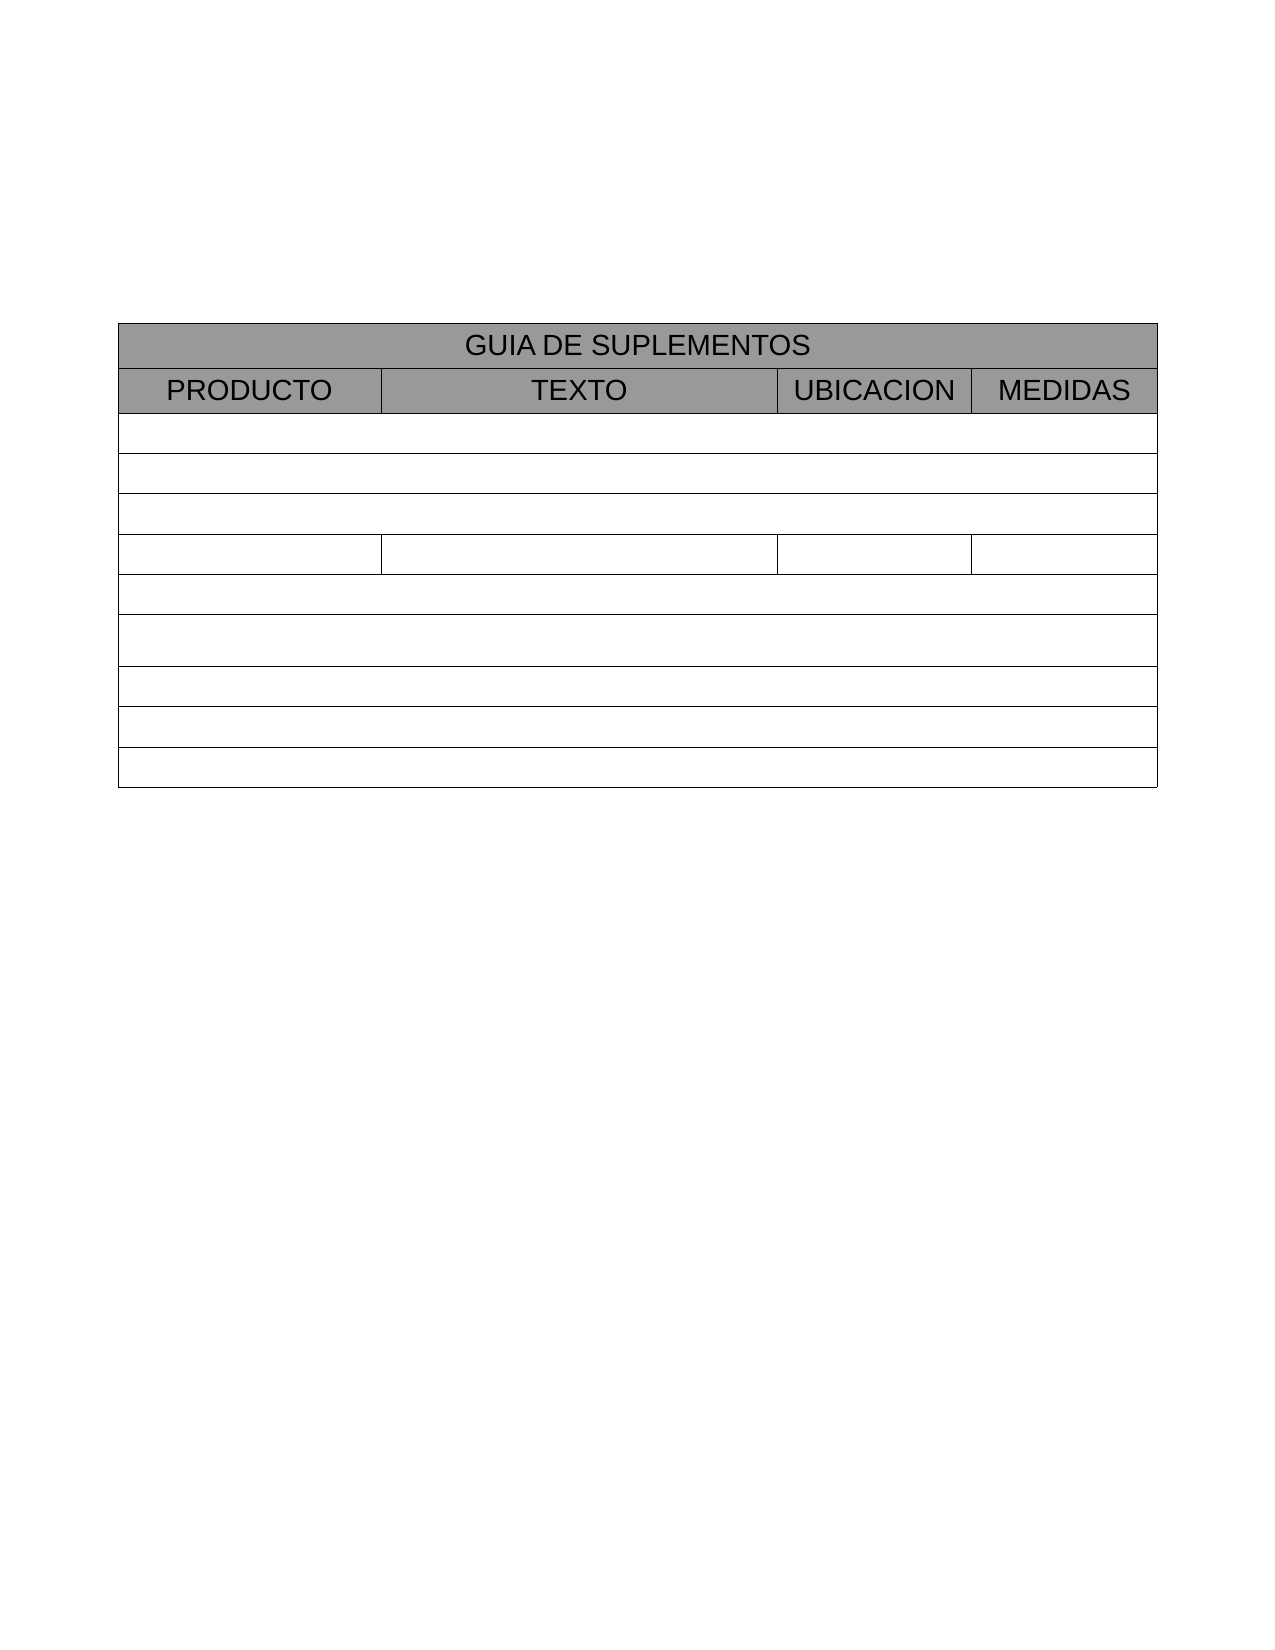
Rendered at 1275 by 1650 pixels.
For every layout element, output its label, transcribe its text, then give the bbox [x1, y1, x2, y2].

table_cell <otherwise test=""> [119, 615, 1157, 666]
table_cell <p.medidas> [972, 535, 1157, 574]
table_header GUIA DE SUPLEMENTOS [119, 324, 1157, 368]
table_cell <p.ubicacion> [778, 535, 971, 574]
table_cell </otherwise> [119, 667, 1157, 706]
table_cell <p.producto.name> [119, 535, 381, 574]
table_cell <for each="p in edicion['edicion'].publicacionesDiario"> [119, 414, 1157, 453]
text </for> [118, 816, 1157, 845]
table_cell TEXTO [382, 369, 777, 413]
table_cell <choose test=""> [119, 454, 1157, 493]
table_cell <p.descrip.split('TEXTO:')[-1]> [382, 535, 777, 574]
table_cell MEDIDAS [972, 369, 1157, 413]
table_cell PRODUCTO [119, 369, 381, 413]
table_cell </when> [119, 575, 1157, 614]
table_cell <when test="p.producto.category.name == 'Suplemento'"> [119, 494, 1157, 534]
table_cell UBICACION [778, 369, 971, 413]
table_cell </choose> [119, 707, 1157, 747]
table_cell </for> [119, 748, 1157, 787]
